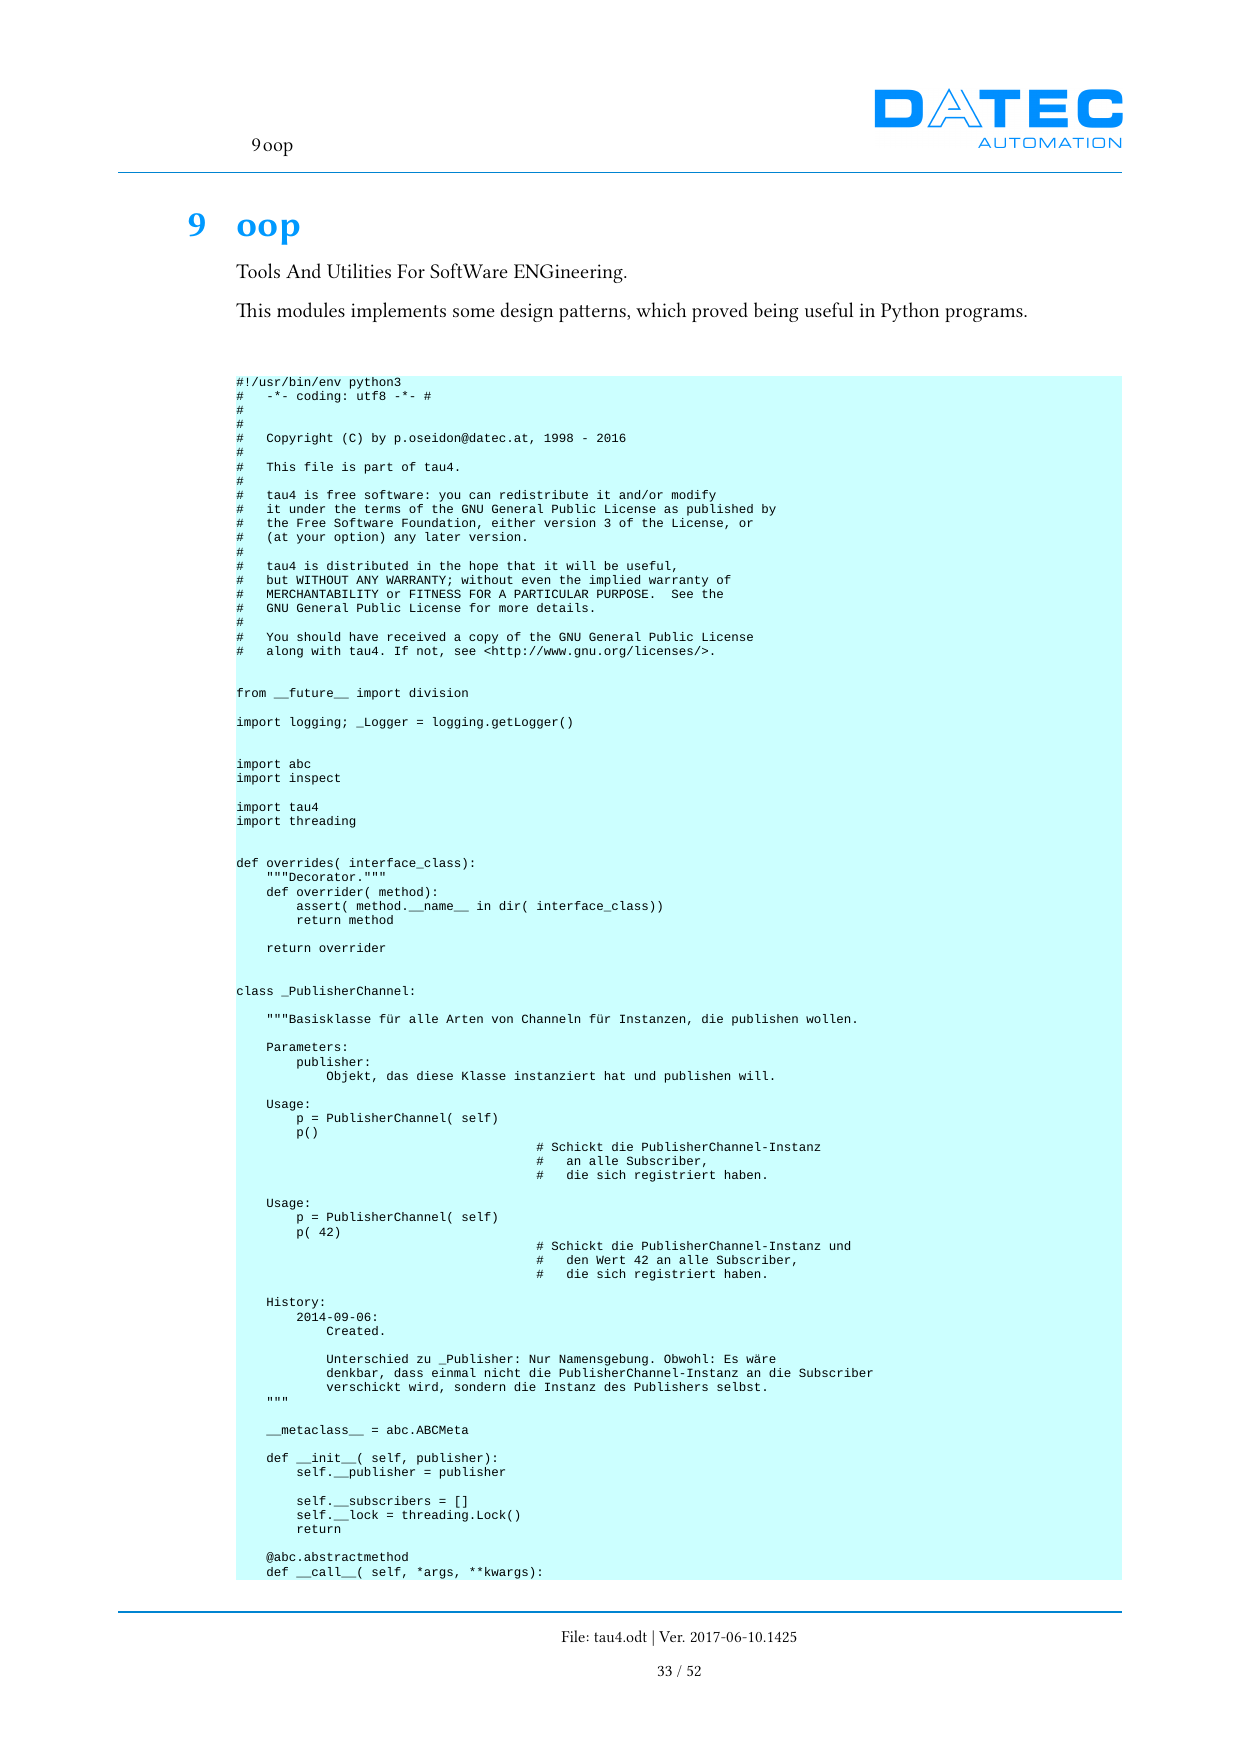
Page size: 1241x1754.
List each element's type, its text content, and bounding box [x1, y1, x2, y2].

text def __init__( self, publisher): [236, 1452, 1122, 1466]
text Tools And Utilities For SoftWare ENGineering. [236, 260, 1122, 284]
text import threading [236, 815, 1122, 829]
text def overrider( method): [236, 886, 1122, 900]
text Objekt, das diese Klasse instanziert hat und publishen will. [236, 1070, 1122, 1084]
text # but WITHOUT ANY WARRANTY; without even the implied warranty of [236, 574, 1122, 588]
text p = PublisherChannel( self) [236, 1211, 1122, 1226]
text # an alle Subscriber, [236, 1155, 1122, 1169]
text __metaclass__ = abc.ABCMeta [236, 1424, 1122, 1438]
text History: [236, 1296, 1122, 1311]
text # Schickt die PublisherChannel-Instanz und [236, 1240, 1122, 1254]
text # tau4 is free software: you can redistribute it and/or modify [236, 489, 1122, 503]
text p( 42) [236, 1226, 1122, 1240]
text def __call__( self, *args, **kwargs): [236, 1566, 1122, 1580]
text publisher: [236, 1056, 1122, 1070]
text # die sich registriert haben. [236, 1169, 1122, 1183]
text # the Free Software Foundation, either version 3 of the License, or [236, 517, 1122, 531]
text return method [236, 914, 1122, 928]
text """ [236, 1396, 1122, 1410]
text # it under the terms of the GNU General Public License as published by [236, 503, 1122, 517]
text Usage: [236, 1197, 1122, 1211]
text # GNU General Public License for more details. [236, 602, 1122, 616]
text Parameters: [236, 1041, 1122, 1056]
text @abc.abstractmethod [236, 1551, 1122, 1566]
text # -*- coding: utf8 -*- # [236, 390, 1122, 404]
text Created. [236, 1325, 1122, 1339]
text # [236, 616, 1122, 631]
text import logging; _Logger = logging.getLogger() [236, 716, 1122, 730]
text Usage: [236, 1098, 1122, 1112]
text # You should have received a copy of the GNU General Public License [236, 631, 1122, 645]
text import abc [236, 758, 1122, 772]
text # [236, 546, 1122, 560]
text denkbar, dass einmal nicht die PublisherChannel-Instanz an die Subscriber [236, 1367, 1122, 1381]
text def overrides( interface_class): [236, 857, 1122, 871]
text 2014-09-06: [236, 1311, 1122, 1325]
text # [236, 446, 1122, 461]
text return [236, 1523, 1122, 1537]
text self.__lock = threading.Lock() [236, 1509, 1122, 1523]
text # [236, 418, 1122, 432]
text return overrider [236, 942, 1122, 956]
text # MERCHANTABILITY or FITNESS FOR A PARTICULAR PURPOSE. See the [236, 588, 1122, 602]
subtitle oop [207, 202, 1122, 245]
text """Decorator.""" [236, 871, 1122, 886]
text # tau4 is distributed in the hope that it will be useful, [236, 560, 1122, 574]
text assert( method.__name__ in dir( interface_class)) [236, 900, 1122, 914]
text # along with tau4. If not, see <http://www.gnu.org/licenses/>. [236, 645, 1122, 659]
text verschickt wird, sondern die Instanz des Publishers selbst. [236, 1381, 1122, 1396]
text p = PublisherChannel( self) [236, 1112, 1122, 1126]
text class _PublisherChannel: [236, 985, 1122, 999]
text import inspect [236, 772, 1122, 786]
picture [874, 88, 1123, 148]
text # [236, 475, 1122, 489]
text # (at your option) any later version. [236, 531, 1122, 546]
text self.__publisher = publisher [236, 1466, 1122, 1481]
text # den Wert 42 an alle Subscriber, [236, 1254, 1122, 1268]
text p() [236, 1126, 1122, 1141]
text # die sich registriert haben. [236, 1268, 1122, 1282]
text # Copyright (C) by p.oseidon@datec.at, 1998 - 2016 [236, 432, 1122, 446]
text # This file is part of tau4. [236, 461, 1122, 475]
text #!/usr/bin/env python3 [236, 376, 1122, 390]
text from __future__ import division [236, 687, 1122, 701]
text import tau4 [236, 801, 1122, 815]
text # [236, 404, 1122, 418]
text self.__subscribers = [] [236, 1495, 1122, 1509]
text This modules implements some design patterns, which proved being useful in Python programs. [236, 298, 1122, 322]
text Unterschied zu _Publisher: Nur Namensgebung. Obwohl: Es wäre [236, 1353, 1122, 1367]
text # Schickt die PublisherChannel-Instanz [236, 1141, 1122, 1155]
text """Basisklasse für alle Arten von Channeln für Instanzen, die publishen wollen. [236, 1013, 1122, 1027]
